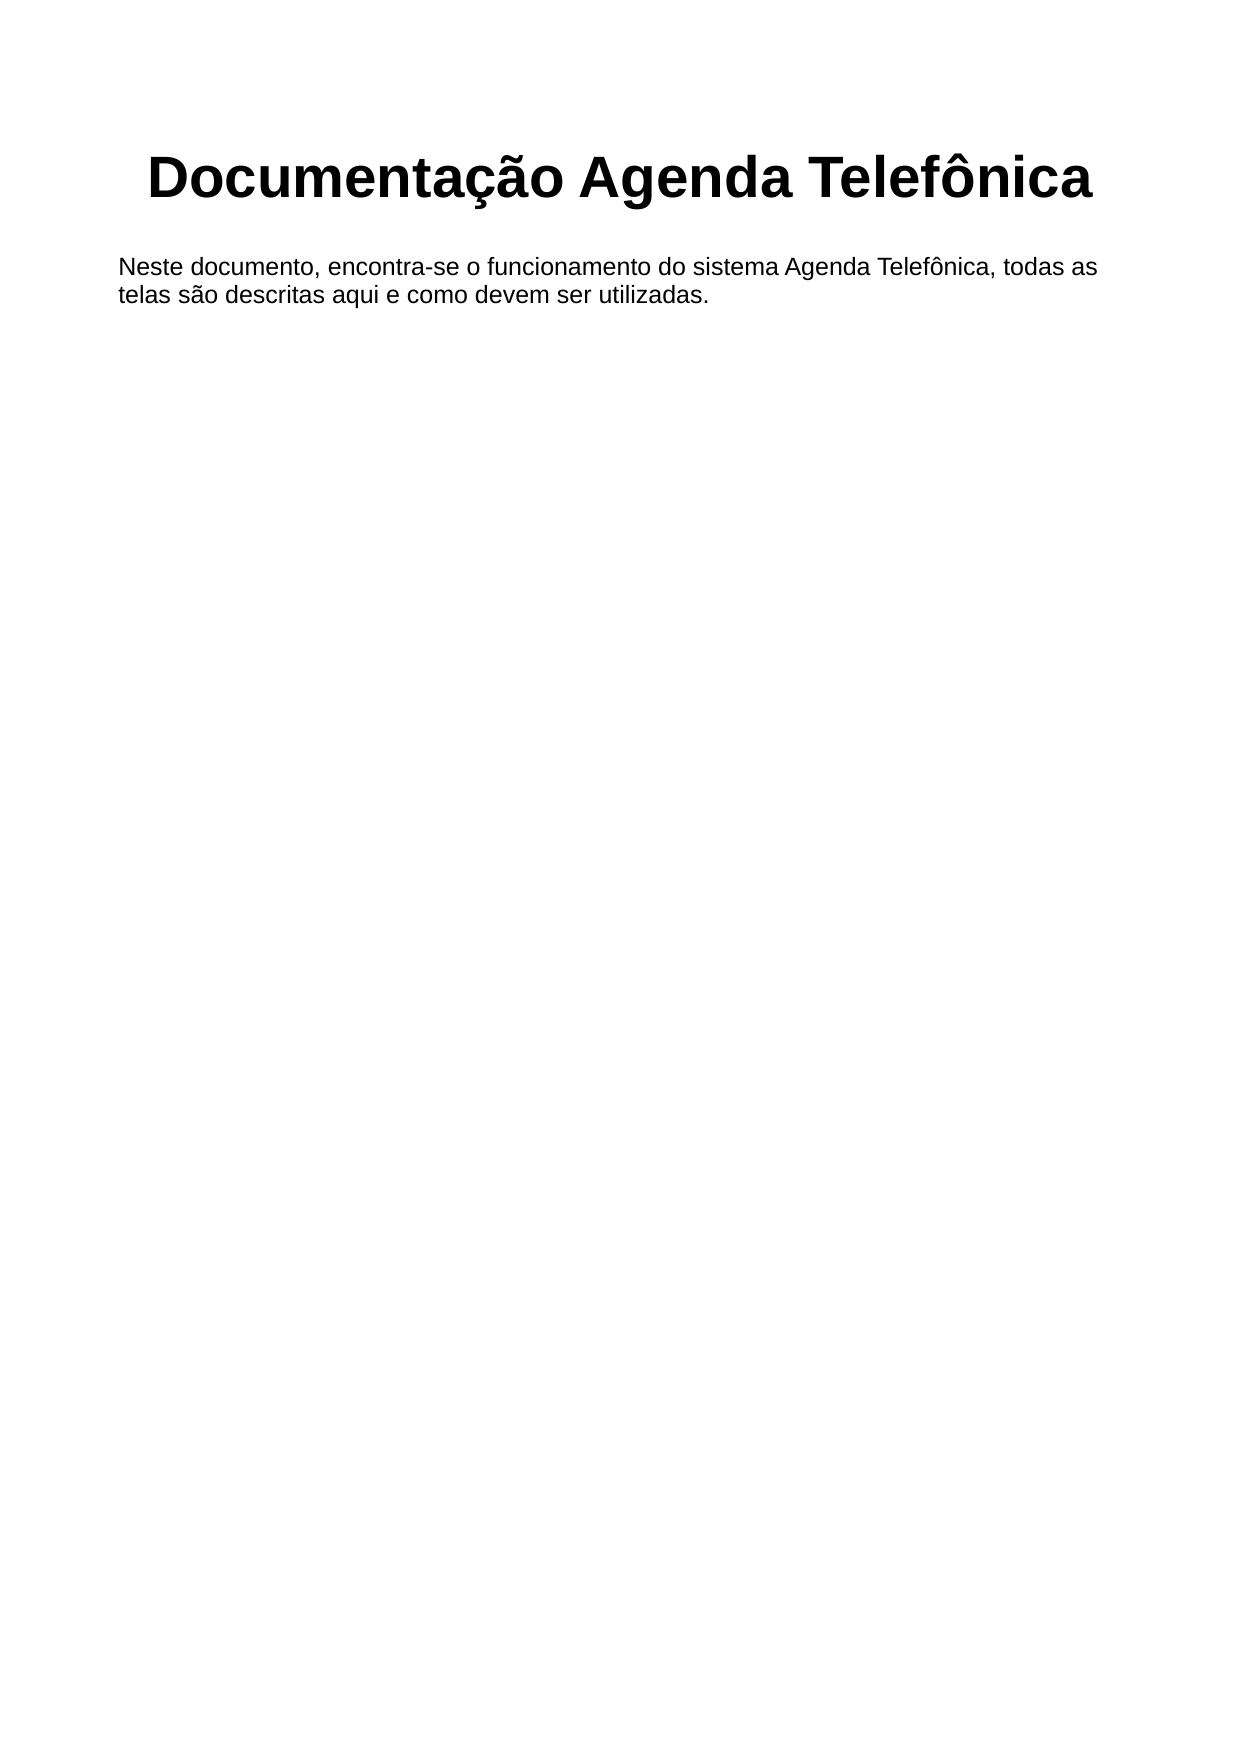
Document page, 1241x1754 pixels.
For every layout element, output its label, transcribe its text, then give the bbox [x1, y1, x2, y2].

title Documentação Agenda Telefônica [118, 143, 1122, 210]
text Neste documento, encontra-se o funcionamento do sistema Agenda Telefônica, todas as telas são descritas aqui e como devem ser utilizadas. [118, 251, 1122, 309]
